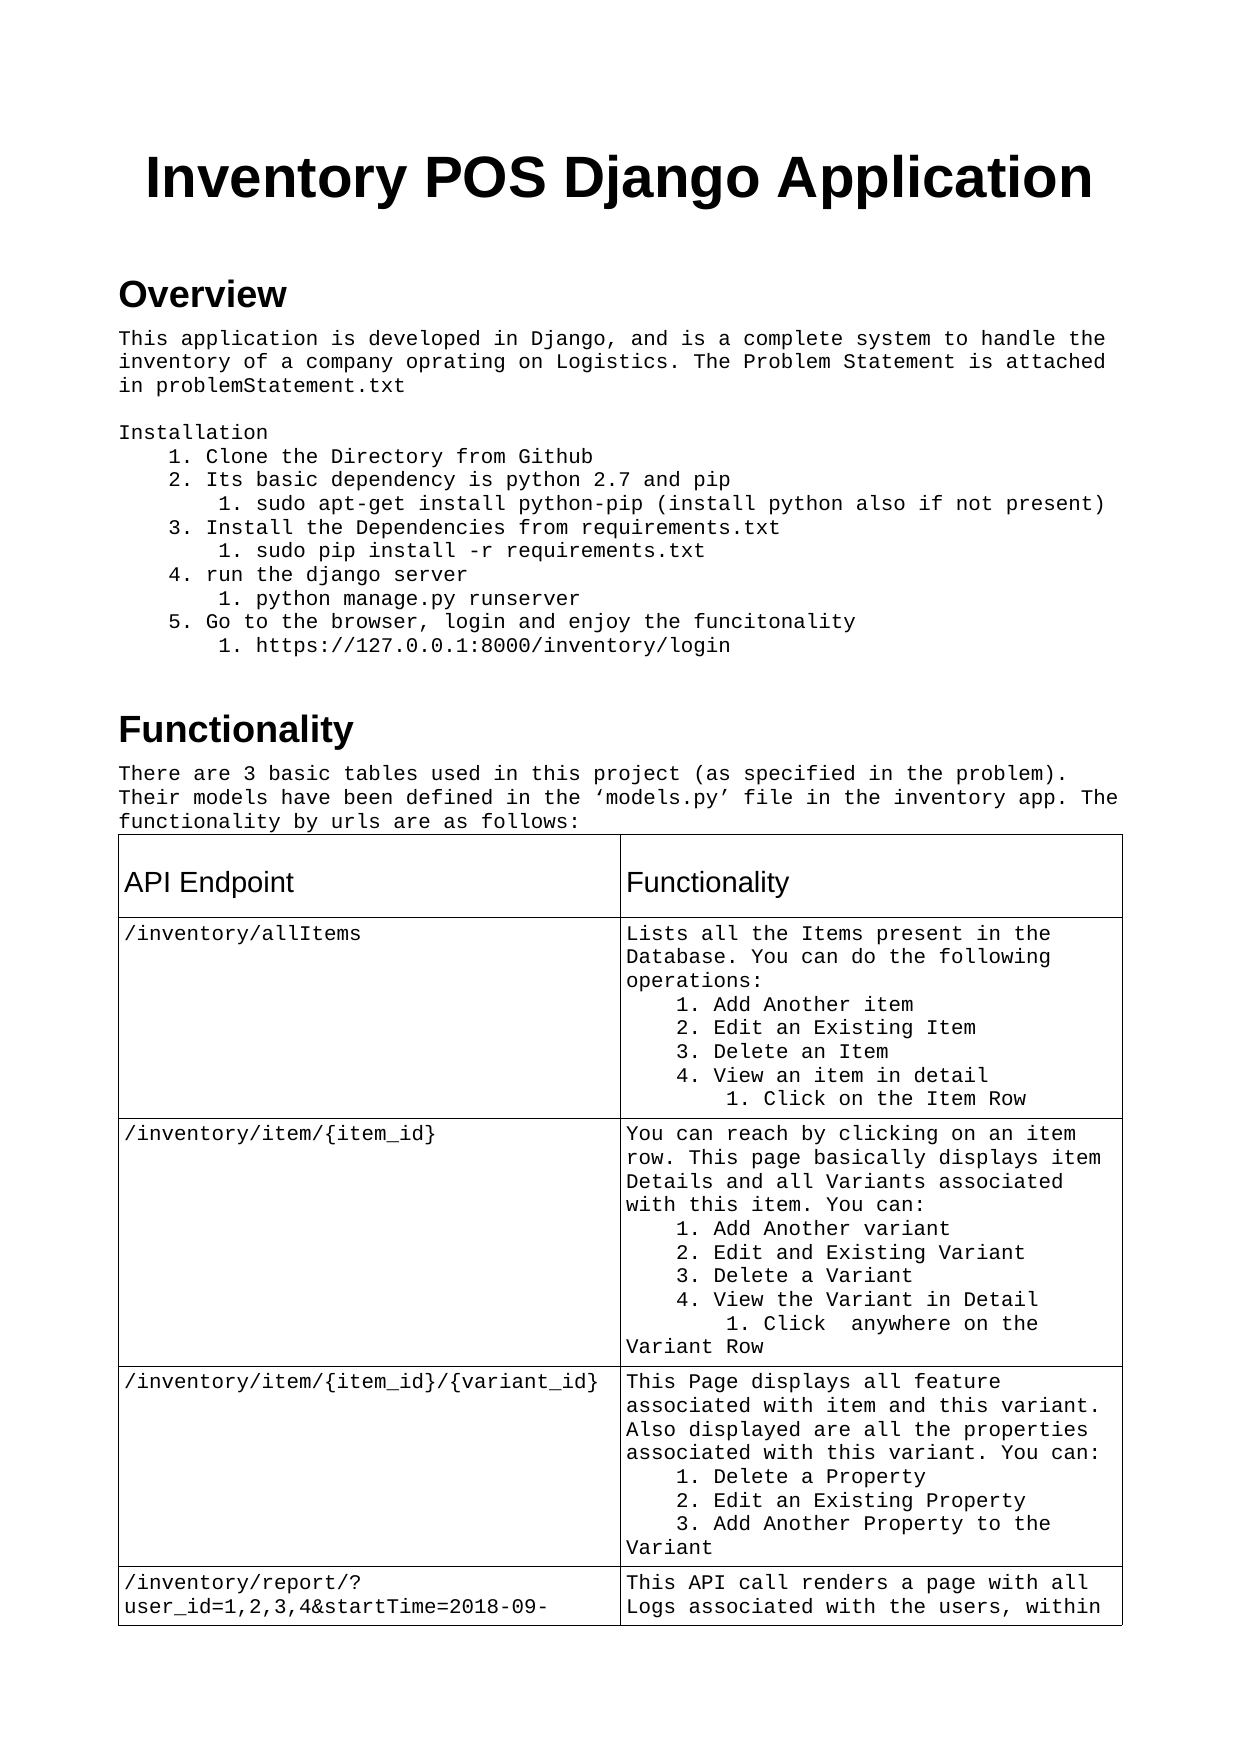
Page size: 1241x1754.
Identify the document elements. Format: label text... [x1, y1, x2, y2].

title Inventory POS Django Application [118, 143, 1122, 210]
table_cell This Page displays all feature associated with item and this variant. Also displayed are all the properties associated with this variant. You can: 1. Delete a Property 2. Edit an Existing Property 3. Add Another Property to the Variant [621, 1367, 1122, 1566]
text This application is developed in Django, and is a complete system to handle the inventory of a company oprating on Logistics. The Problem Statement is attached in problemStatement.txt [118, 327, 1122, 398]
text There are 3 basic tables used in this project (as specified in the problem). Their models have been defined in the ‘models.py’ file in the inventory app. The functionality by urls are as follows: [118, 763, 1122, 834]
text 2. Its basic dependency is python 2.7 and pip [118, 469, 1122, 493]
table_header Functionality [621, 835, 1122, 917]
table_cell /inventory/item/{item_id} [119, 1119, 620, 1366]
subtitle Overview [118, 271, 1122, 315]
text 1. sudo pip install -r requirements.txt [118, 540, 1122, 564]
text 1. Clone the Directory from Github [118, 446, 1122, 469]
text 1. https://127.0.0.1:8000/inventory/login [118, 635, 1122, 658]
table_cell You can reach by clicking on an item row. This page basically displays item Details and all Variants associated with this item. You can: 1. Add Another variant 2. Edit and Existing Variant 3. Delete a Variant 4. View the Variant in Detail 1. Click anywhere on the Variant Row [621, 1119, 1122, 1366]
text Installation [118, 422, 1122, 446]
table_cell /inventory/item/{item_id}/{variant_id} [119, 1367, 620, 1566]
table_header API Endpoint [119, 835, 620, 917]
text 5. Go to the browser, login and enjoy the funcitonality [118, 611, 1122, 635]
table_cell /inventory/allItems [119, 918, 620, 1118]
subtitle Functionality [118, 707, 1122, 751]
table_cell /inventory/report/?user_id=1,2,3,4&startTime=2018-09- [119, 1567, 620, 1625]
text 4. run the django server [118, 564, 1122, 588]
text 3. Install the Dependencies from requirements.txt [118, 517, 1122, 540]
text 1. sudo apt-get install python-pip (install python also if not present) [118, 493, 1122, 517]
table_cell Lists all the Items present in the Database. You can do the following operations: 1. Add Another item 2. Edit an Existing Item 3. Delete an Item 4. View an item in detail 1. Click on the Item Row [621, 918, 1122, 1118]
table_cell This API call renders a page with all Logs associated with the users, within [621, 1567, 1122, 1625]
text 1. python manage.py runserver [118, 588, 1122, 611]
